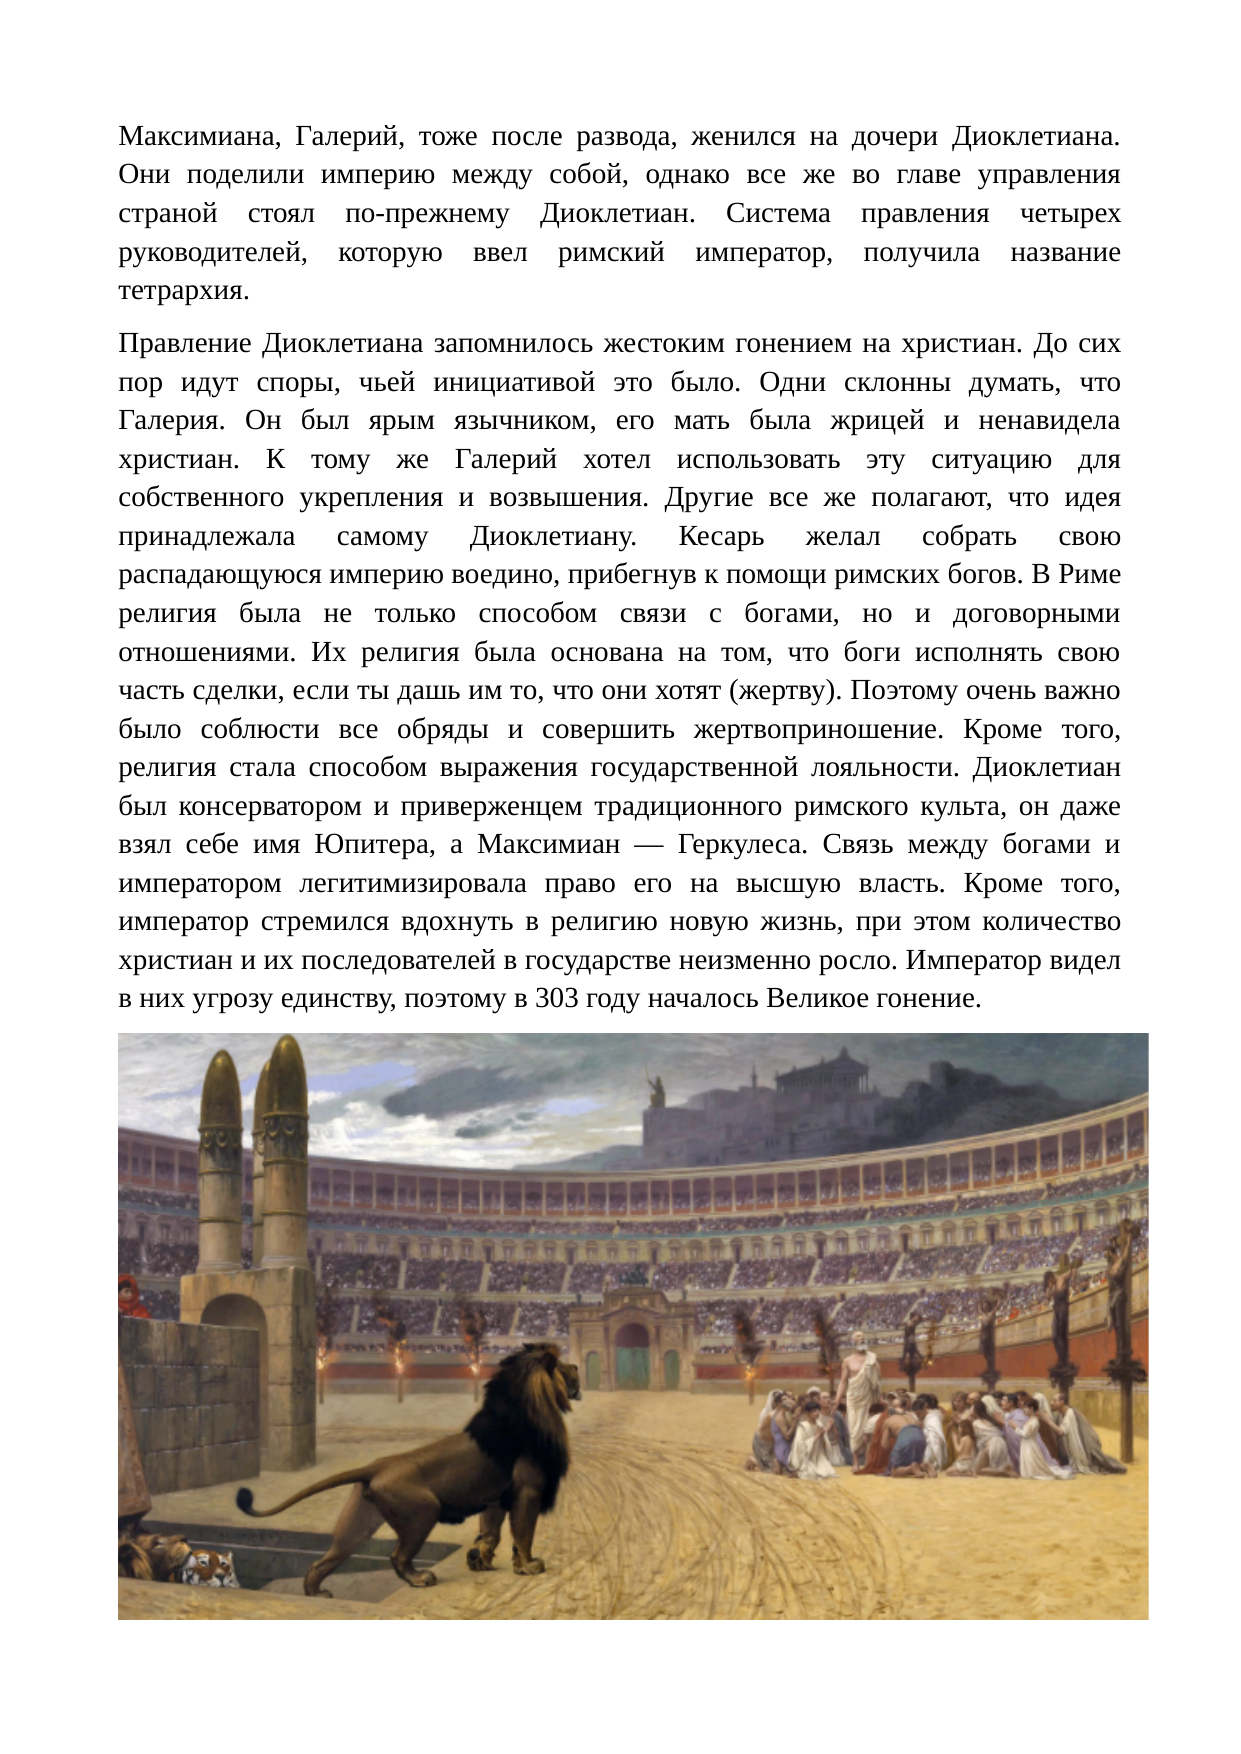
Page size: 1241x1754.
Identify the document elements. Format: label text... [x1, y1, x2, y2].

picture [118, 1033, 1149, 1620]
text Правление Диоклетиана запомнилось жестоким гонением на христиан. До сих пор идут споры, чьей инициативой это было. Одни склонны думать, что Галерия. Он был ярым язычником, его мать была жрицей и ненавидела христиан. К тому же Галерий хотел использовать эту ситуацию для собственного укрепления и возвышения. Другие все же полагают, что идея принадлежала самому Диоклетиану. Кесарь желал собрать свою распадающуюся империю воедино, прибегнув к помощи римских богов. В Риме религия была не только способом связи с богами, но и договорными отношениями. Их религия была основана на том, что боги исполнять свою часть сделки, если ты дашь им то, что они хотят (жертву). Поэтому очень важно было соблюсти все обряды и совершить жертвоприношение. Кроме того, религия стала способом выражения государственной лояльности. Диоклетиан был консерватором и приверженцем традиционного римского культа, он даже взял себе имя Юпитера, а Максимиан — Геркулеса. Связь между богами и императором легитимизировала право его на высшую власть. Кроме того, император стремился вдохнуть в религию новую жизнь, при этом количество христиан и их последователей в государстве неизменно росло. Император видел в них угрозу единству, поэтому в 303 году началось Великое гонение. [118, 325, 1122, 1014]
text Максимиана, Галерий, тоже после развода, женился на дочери Диоклетиана. Они поделили империю между собой, однако все же во главе управления страной стоял по-прежнему Диоклетиан. Система правления четырех руководителей, которую ввел римский император, получила название тетрархия. [118, 118, 1122, 306]
